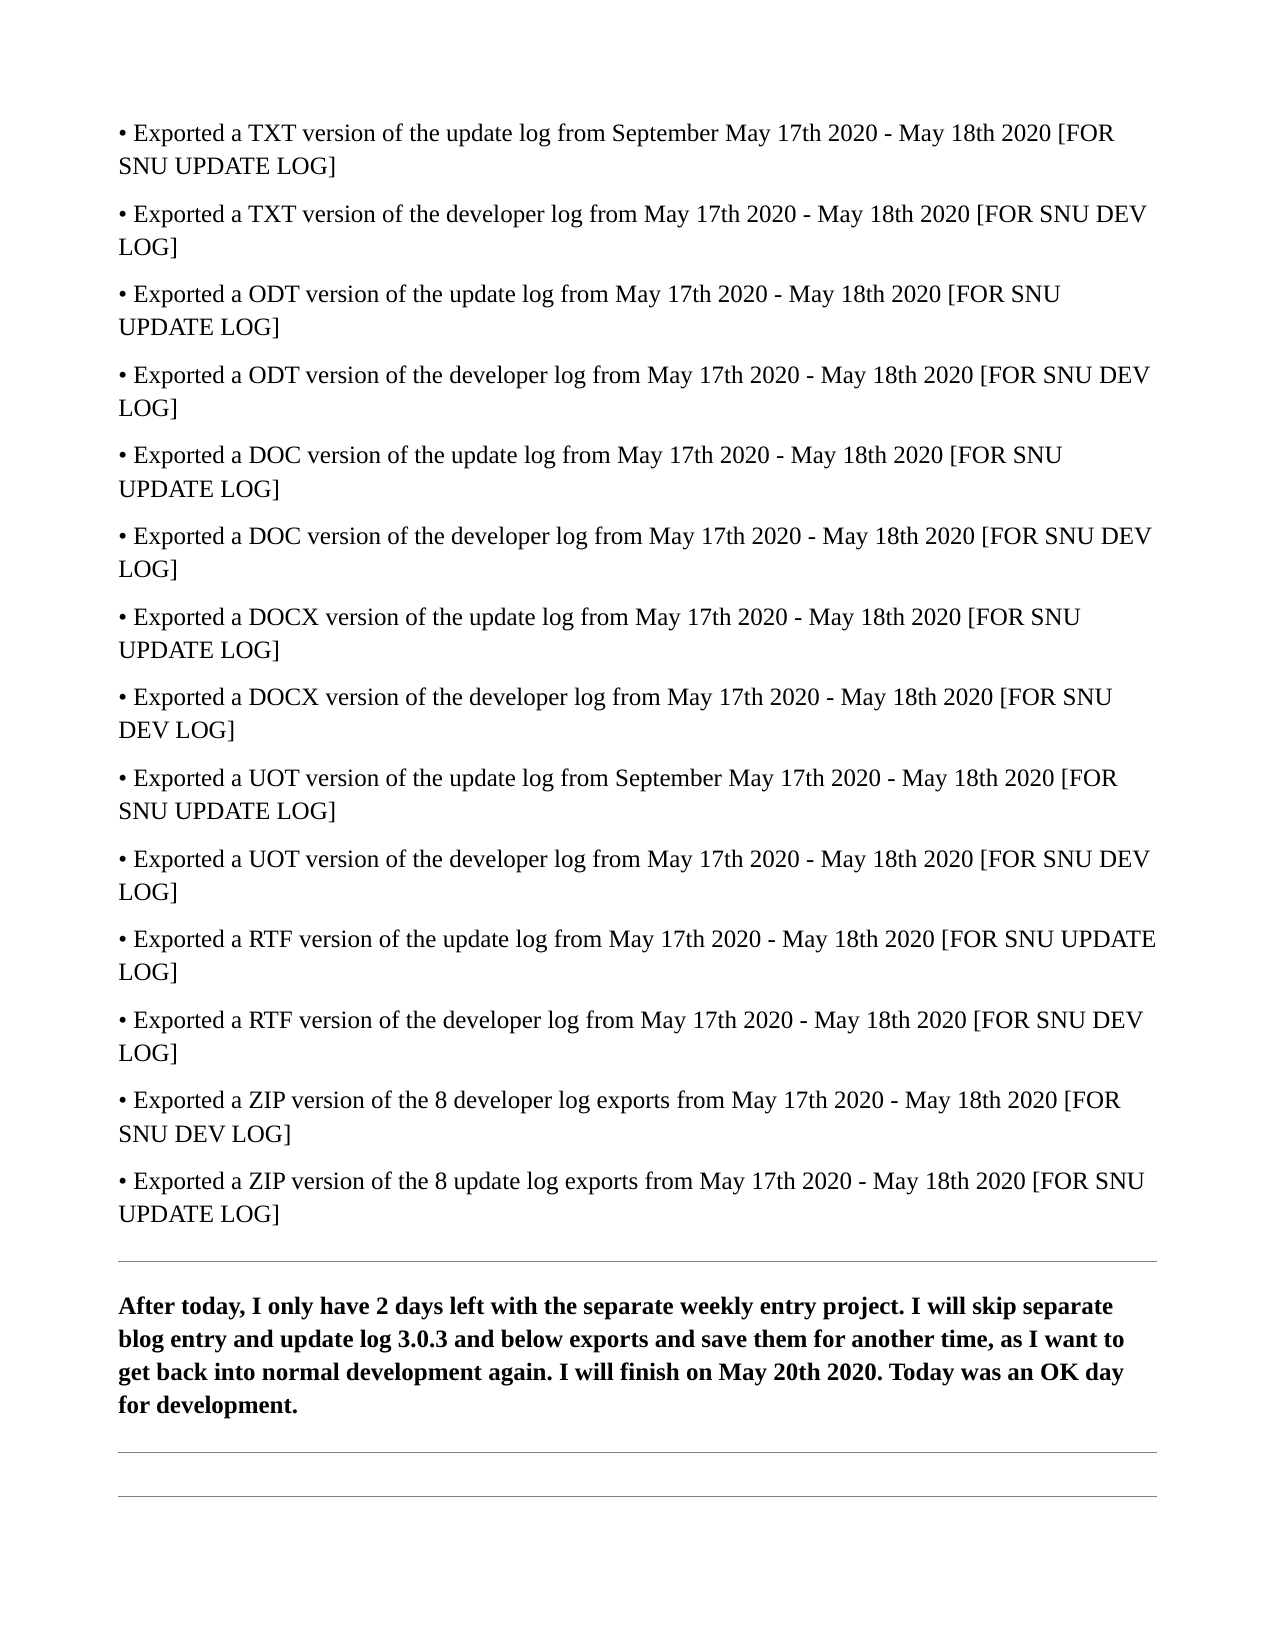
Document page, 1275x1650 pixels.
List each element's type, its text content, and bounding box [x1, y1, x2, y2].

text • Exported a UOT version of the developer log from May 17th 2020 - May 18th 2020 [FOR SNU DEV LOG] [118, 844, 1157, 906]
text • Exported a ODT version of the update log from May 17th 2020 - May 18th 2020 [FOR SNU UPDATE LOG] [118, 279, 1157, 341]
text • Exported a ODT version of the developer log from May 17th 2020 - May 18th 2020 [FOR SNU DEV LOG] [118, 360, 1157, 422]
text After today, I only have 2 days left with the separate weekly entry project. I will skip separate blog entry and update log 3.0.3 and below exports and save them for another time, as I want to get back into normal development again. I will finish on May 20th 2020. Today was an OK day for development. [118, 1291, 1157, 1419]
text • Exported a DOC version of the developer log from May 17th 2020 - May 18th 2020 [FOR SNU DEV LOG] [118, 521, 1157, 583]
text • Exported a TXT version of the update log from September May 17th 2020 - May 18th 2020 [FOR SNU UPDATE LOG] [118, 118, 1157, 180]
text • Exported a ZIP version of the 8 developer log exports from May 17th 2020 - May 18th 2020 [FOR SNU DEV LOG] [118, 1086, 1157, 1147]
text • Exported a DOCX version of the developer log from May 17th 2020 - May 18th 2020 [FOR SNU DEV LOG] [118, 682, 1157, 744]
text • Exported a UOT version of the update log from September May 17th 2020 - May 18th 2020 [FOR SNU UPDATE LOG] [118, 763, 1157, 825]
text • Exported a TXT version of the developer log from May 17th 2020 - May 18th 2020 [FOR SNU DEV LOG] [118, 199, 1157, 261]
text • Exported a DOCX version of the update log from May 17th 2020 - May 18th 2020 [FOR SNU UPDATE LOG] [118, 602, 1157, 664]
text • Exported a DOC version of the update log from May 17th 2020 - May 18th 2020 [FOR SNU UPDATE LOG] [118, 441, 1157, 502]
text • Exported a RTF version of the update log from May 17th 2020 - May 18th 2020 [FOR SNU UPDATE LOG] [118, 924, 1157, 986]
text • Exported a RTF version of the developer log from May 17th 2020 - May 18th 2020 [FOR SNU DEV LOG] [118, 1005, 1157, 1067]
text • Exported a ZIP version of the 8 update log exports from May 17th 2020 - May 18th 2020 [FOR SNU UPDATE LOG] [118, 1166, 1157, 1228]
